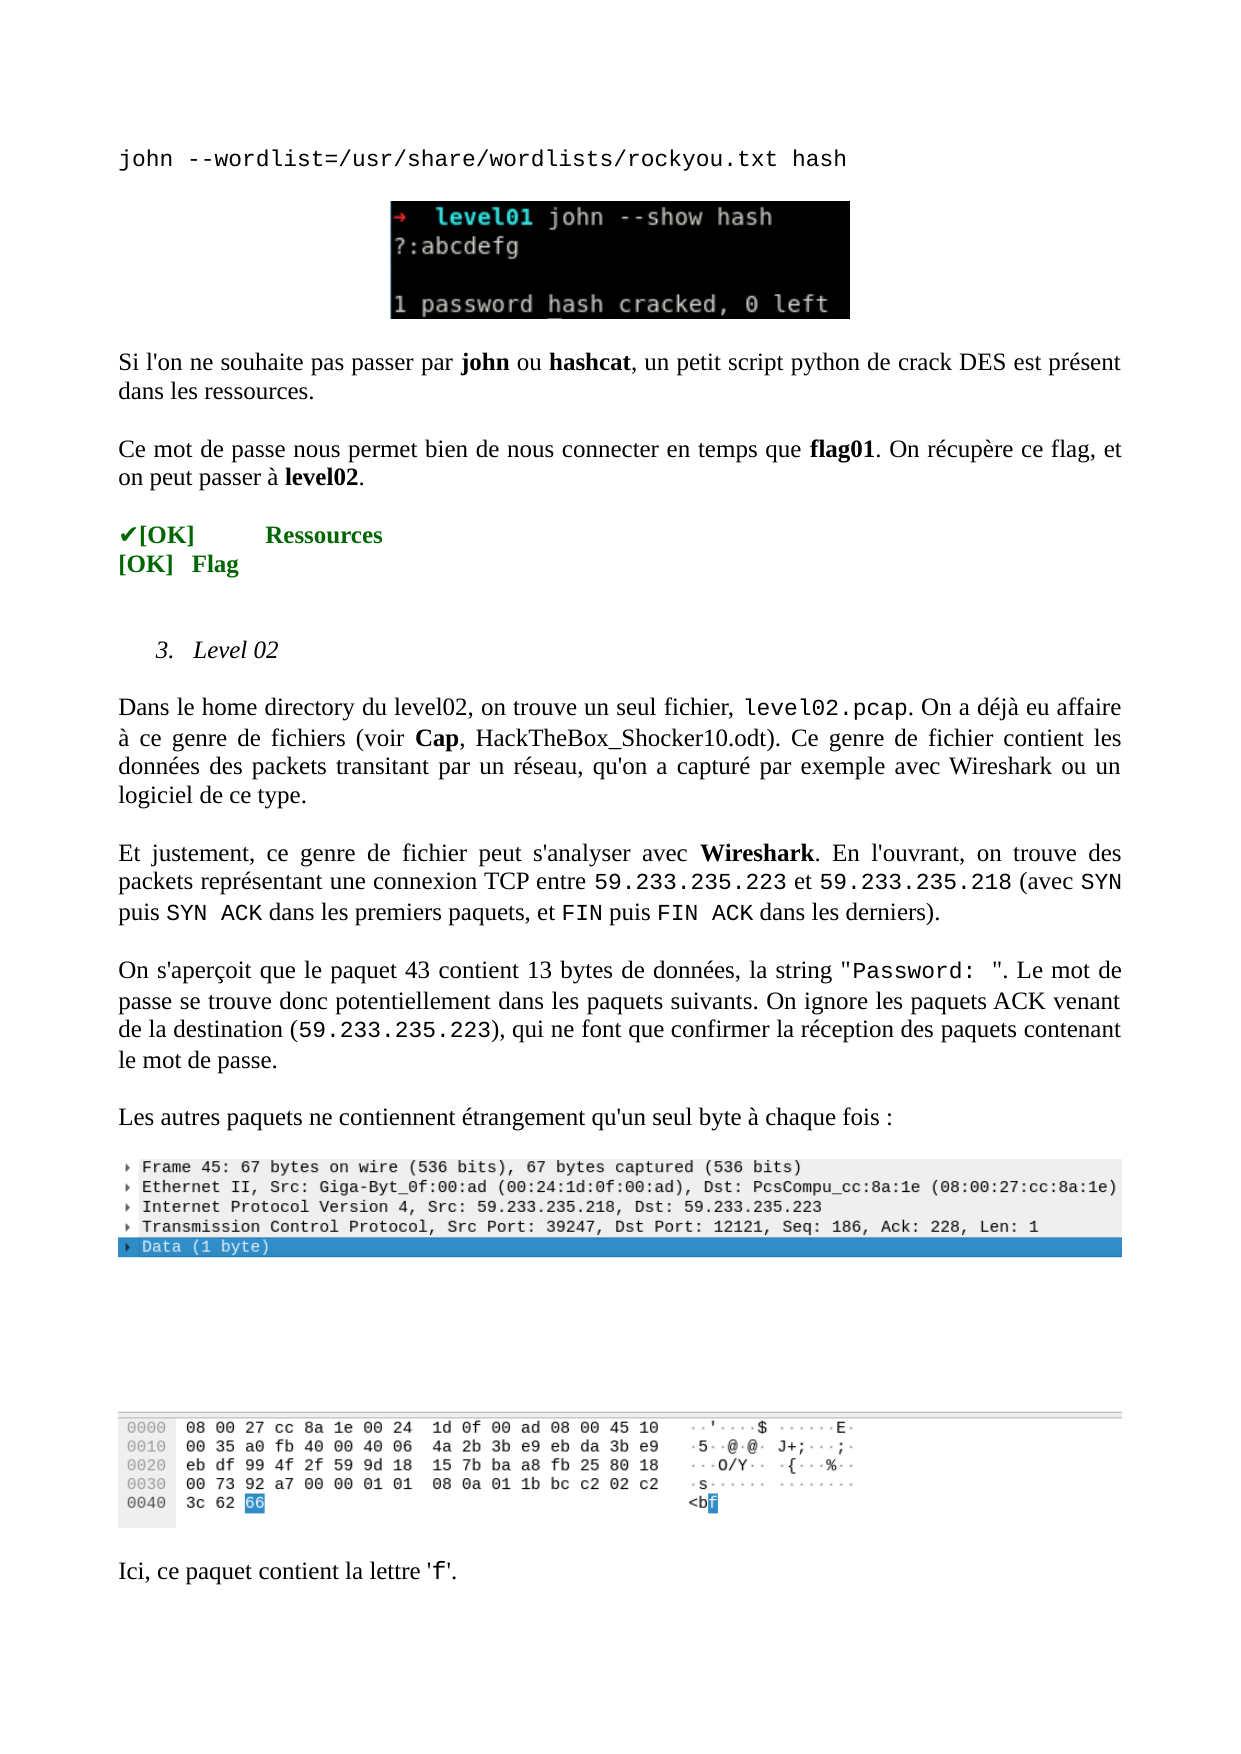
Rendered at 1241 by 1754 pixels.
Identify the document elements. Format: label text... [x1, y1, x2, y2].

text Et justement, ce genre de fichier peut s'analyser avec Wireshark. En l'ouvrant, on trouve des packets représentant une connexion TCP entre 59.233.235.223 et 59.233.235.218 (avec SYN puis SYN ACK dans les premiers paquets, et FIN puis FIN ACK dans les derniers). [118, 838, 1122, 927]
text [OK] Flag [118, 549, 1122, 577]
text Les autres paquets ne contiennent étrangement qu'un seul byte à chaque fois : [118, 1102, 1122, 1131]
text Si l'on ne souhaite pas passer par john ou hashcat, un petit script python de crack DES est présent dans les ressources. [118, 347, 1122, 405]
text On s'aperçoit que le paquet 43 contient 13 bytes de données, la string "Password: ". Le mot de passe se trouve donc potentiellement dans les paquets suivants. On ignore les paquets ACK venant de la destination (59.233.235.223), qui ne font que confirmer la réception des paquets contenant le mot de passe. [118, 956, 1122, 1073]
text Dans le home directory du level02, on trouve un seul fichier, level02.pcap. On a déjà eu affaire à ce genre de fichiers (voir Cap, HackTheBox_Shocker10.odt). Ce genre de fichier contient les données des packets transitant par un réseau, qu'on a capturé par exemple avec Wireshark ou un logiciel de ce type. [118, 692, 1122, 809]
text john --wordlist=/usr/share/wordlists/rockyou.txt hash [118, 147, 1122, 173]
text Ici, ce paquet contient la lettre 'f'. [118, 1556, 1122, 1587]
text Ce mot de passe nous permet bien de nous connecter en temps que flag01. On récupère ce flag, et on peut passer à level02. [118, 434, 1122, 491]
list Level 02 [156, 635, 1122, 664]
text ✔️[OK] Ressources [118, 520, 1122, 549]
